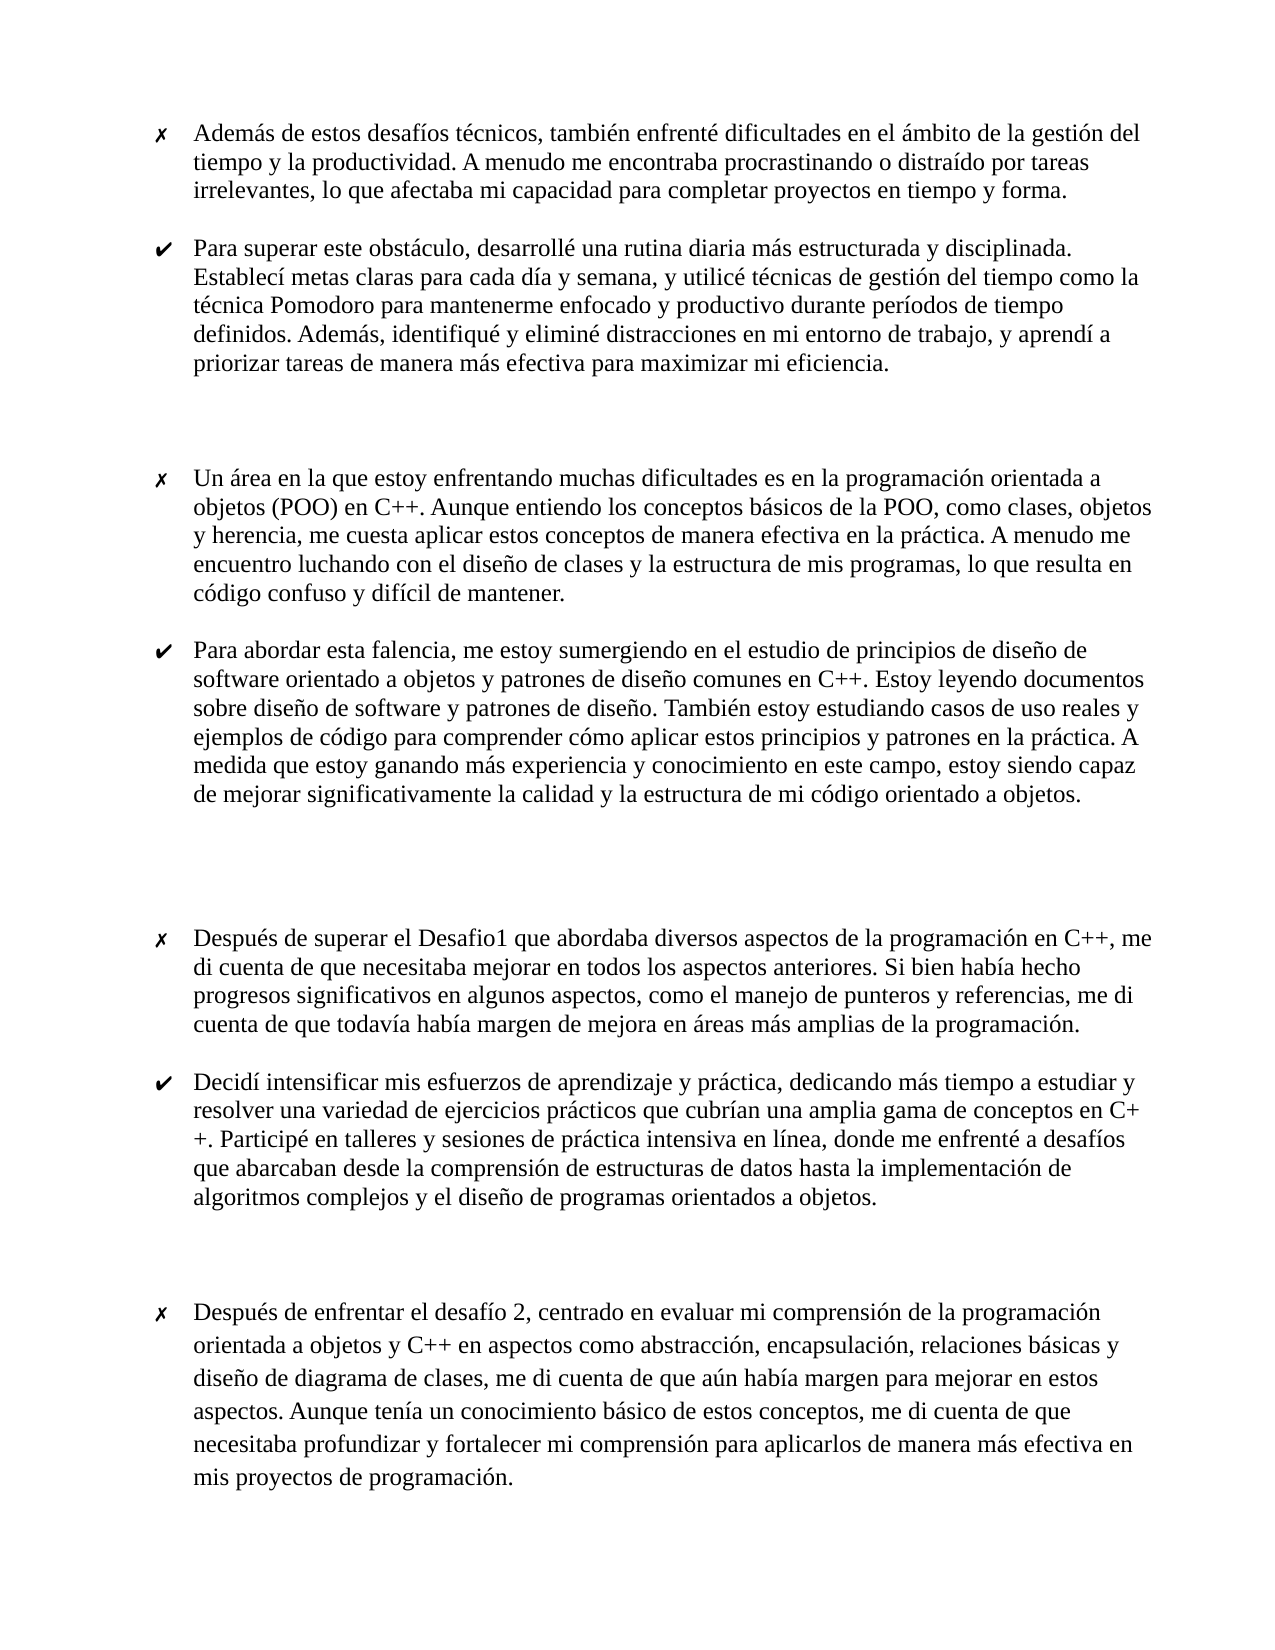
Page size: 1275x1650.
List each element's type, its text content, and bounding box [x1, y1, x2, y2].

list Decidí intensificar mis esfuerzos de aprendizaje y práctica, dedicando más tiempo a estudiar y resolver una variedad de ejercicios prácticos que cubrían una amplia gama de conceptos en C++. Participé en talleres y sesiones de práctica intensiva en línea, donde me enfrenté a desafíos que abarcaban desde la comprensión de estructuras de datos hasta la implementación de algoritmos complejos y el diseño de programas orientados a objetos. [156, 1067, 1157, 1211]
list Después de superar el Desafio1 que abordaba diversos aspectos de la programación en C++, me di cuenta de que necesitaba mejorar en todos los aspectos anteriores. Si bien había hecho progresos significativos en algunos aspectos, como el manejo de punteros y referencias, me di cuenta de que todavía había margen de mejora en áreas más amplias de la programación. [156, 923, 1157, 1038]
list Un área en la que estoy enfrentando muchas dificultades es en la programación orientada a objetos (POO) en C++. Aunque entiendo los conceptos básicos de la POO, como clases, objetos y herencia, me cuesta aplicar estos conceptos de manera efectiva en la práctica. A menudo me encuentro luchando con el diseño de clases y la estructura de mis programas, lo que resulta en código confuso y difícil de mantener. [156, 463, 1157, 607]
list Para abordar esta falencia, me estoy sumergiendo en el estudio de principios de diseño de software orientado a objetos y patrones de diseño comunes en C++. Estoy leyendo documentos sobre diseño de software y patrones de diseño. También estoy estudiando casos de uso reales y ejemplos de código para comprender cómo aplicar estos principios y patrones en la práctica. A medida que estoy ganando más experiencia y conocimiento en este campo, estoy siendo capaz de mejorar significativamente la calidad y la estructura de mi código orientado a objetos. [156, 636, 1157, 808]
list Después de enfrentar el desafío 2, centrado en evaluar mi comprensión de la programación orientada a objetos y C++ en aspectos como abstracción, encapsulación, relaciones básicas y diseño de diagrama de clases, me di cuenta de que aún había margen para mejorar en estos aspectos. Aunque tenía un conocimiento básico de estos conceptos, me di cuenta de que necesitaba profundizar y fortalecer mi comprensión para aplicarlos de manera más efectiva en mis proyectos de programación. [156, 1297, 1157, 1491]
list Para superar este obstáculo, desarrollé una rutina diaria más estructurada y disciplinada. Establecí metas claras para cada día y semana, y utilicé técnicas de gestión del tiempo como la técnica Pomodoro para mantenerme enfocado y productivo durante períodos de tiempo definidos. Además, identifiqué y eliminé distracciones en mi entorno de trabajo, y aprendí a priorizar tareas de manera más efectiva para maximizar mi eficiencia. [156, 233, 1157, 377]
list Además de estos desafíos técnicos, también enfrenté dificultades en el ámbito de la gestión del tiempo y la productividad. A menudo me encontraba procrastinando o distraído por tareas irrelevantes, lo que afectaba mi capacidad para completar proyectos en tiempo y forma. [156, 118, 1157, 204]
